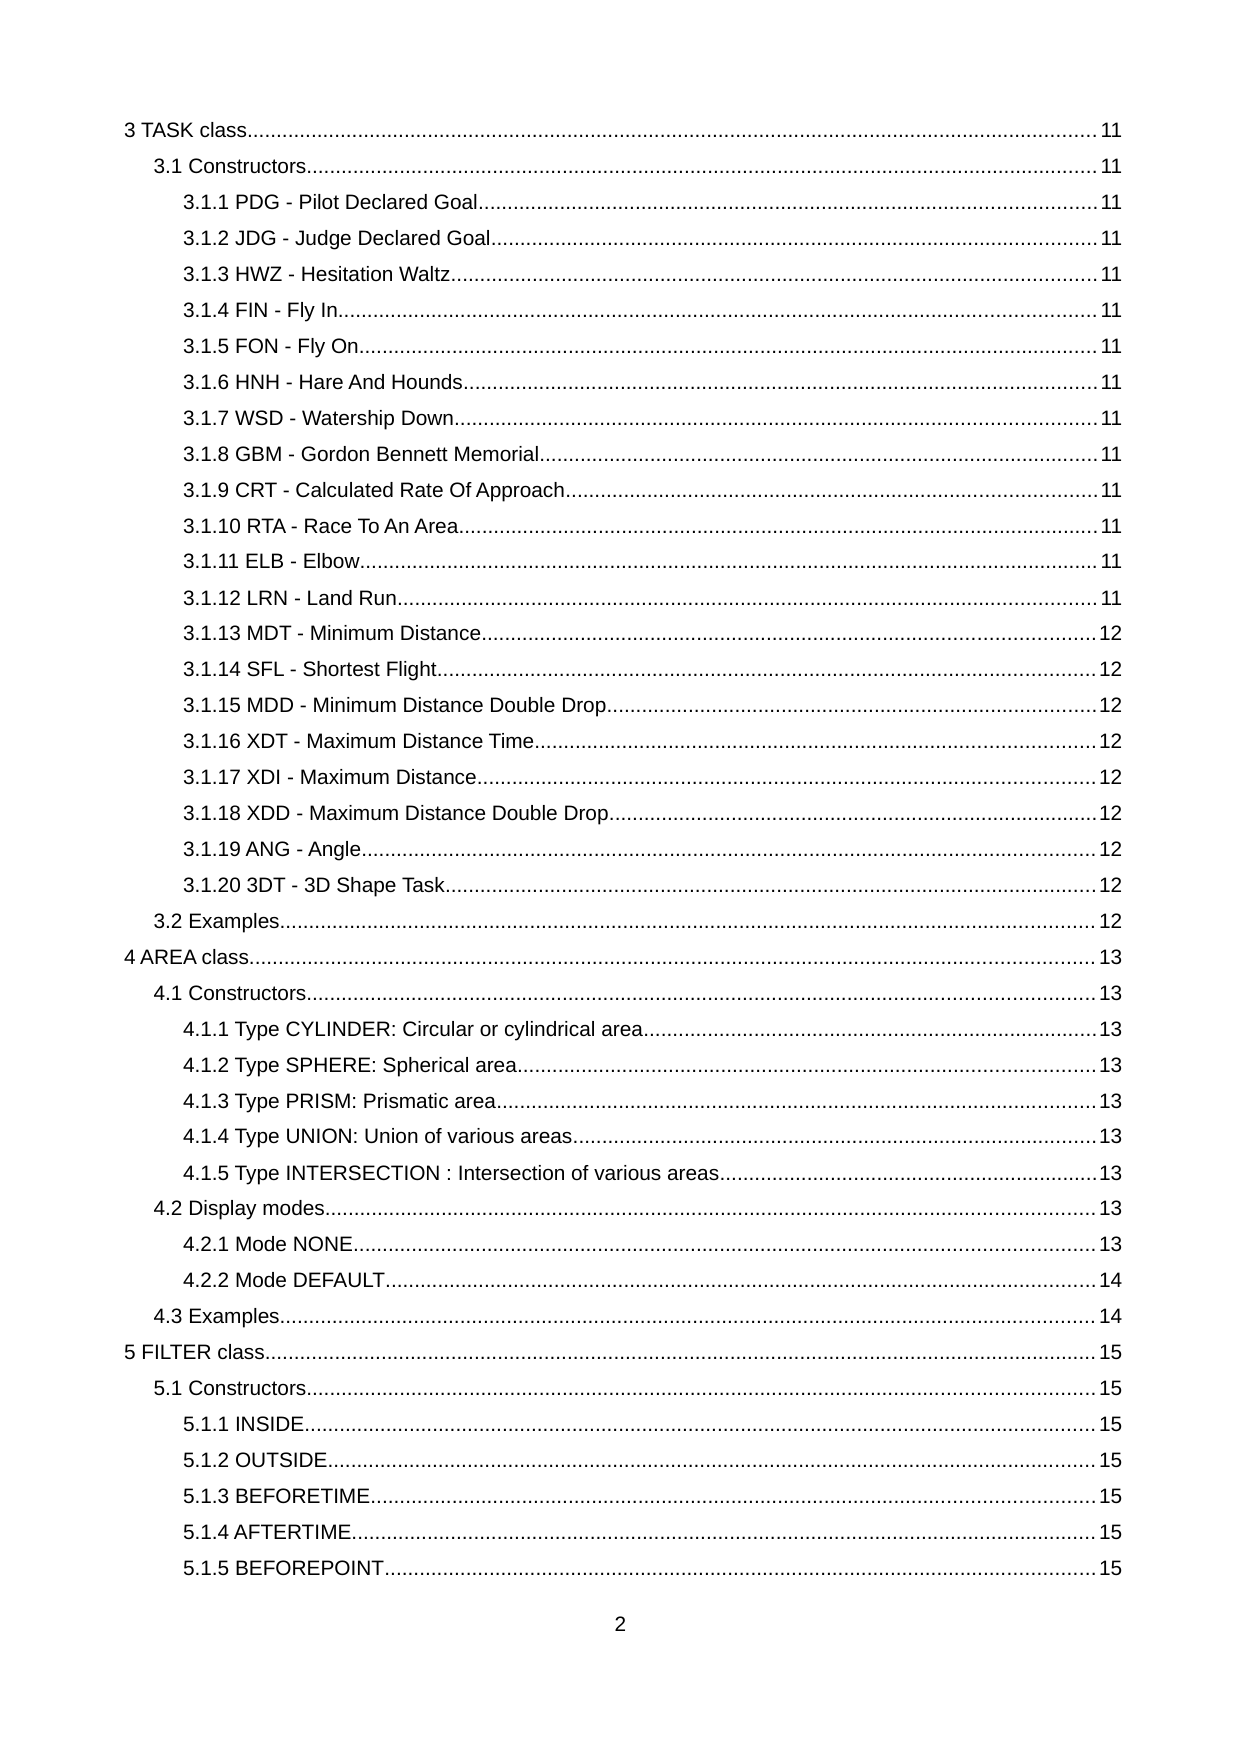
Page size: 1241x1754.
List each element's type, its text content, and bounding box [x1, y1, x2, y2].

text 3.1.7 WSD - Watership Down 11 [177, 406, 1122, 429]
text 3.1.2 JDG - Judge Declared Goal 11 [177, 226, 1122, 250]
text 4.1.4 Type UNION: Union of various areas 13 [177, 1124, 1122, 1148]
text 5.1.3 BEFORETIME 15 [177, 1484, 1122, 1508]
text 4.1.1 Type CYLINDER: Circular or cylindrical area 13 [177, 1017, 1122, 1041]
text 3.1.3 HWZ - Hesitation Waltz 11 [177, 262, 1122, 286]
text 3.1.11 ELB - Elbow 11 [177, 549, 1122, 573]
text 3.1.13 MDT - Minimum Distance 12 [177, 621, 1122, 645]
text 3.1.6 HNH - Hare And Hounds 11 [177, 370, 1122, 394]
text 3.1.5 FON - Fly On 11 [177, 334, 1122, 358]
text 3.1.12 LRN - Land Run 11 [177, 585, 1122, 609]
text 3.1.17 XDI - Maximum Distance 12 [177, 765, 1122, 789]
text 4.1.5 Type INTERSECTION : Intersection of various areas 13 [177, 1160, 1122, 1184]
text 3.1.14 SFL - Shortest Flight 12 [177, 657, 1122, 681]
text 5.1.1 INSIDE 15 [177, 1412, 1122, 1436]
text 5 FILTER class 15 [118, 1340, 1122, 1364]
text 5.1.2 OUTSIDE 15 [177, 1448, 1122, 1472]
text 3.1.15 MDD - Minimum Distance Double Drop 12 [177, 693, 1122, 717]
text 4.3 Examples 14 [148, 1304, 1122, 1328]
text 3 TASK class 11 [118, 118, 1122, 142]
text 4 AREA class 13 [118, 945, 1122, 969]
text 5.1.5 BEFOREPOINT 15 [177, 1556, 1122, 1579]
text 3.1.19 ANG - Angle 12 [177, 837, 1122, 861]
text 4.1 Constructors 13 [148, 981, 1122, 1004]
text 4.2.2 Mode DEFAULT 14 [177, 1268, 1122, 1292]
text 4.1.2 Type SPHERE: Spherical area 13 [177, 1052, 1122, 1076]
text 5.1.4 AFTERTIME 15 [177, 1520, 1122, 1544]
text 3.1.20 3DT - 3D Shape Task 12 [177, 873, 1122, 897]
text 3.1 Constructors 11 [148, 154, 1122, 178]
text 4.2.1 Mode NONE 13 [177, 1232, 1122, 1256]
text 3.1.1 PDG - Pilot Declared Goal 11 [177, 190, 1122, 214]
text 5.1 Constructors 15 [148, 1376, 1122, 1400]
text 3.1.8 GBM - Gordon Bennett Memorial 11 [177, 442, 1122, 466]
text 3.2 Examples 12 [148, 909, 1122, 933]
text 3.1.10 RTA - Race To An Area 11 [177, 513, 1122, 537]
text 3.1.4 FIN - Fly In 11 [177, 298, 1122, 322]
text 3.1.18 XDD - Maximum Distance Double Drop 12 [177, 801, 1122, 825]
text 4.1.3 Type PRISM: Prismatic area 13 [177, 1088, 1122, 1112]
text 3.1.16 XDT - Maximum Distance Time 12 [177, 729, 1122, 753]
text 3.1.9 CRT - Calculated Rate Of Approach 11 [177, 477, 1122, 501]
text 4.2 Display modes 13 [148, 1196, 1122, 1220]
